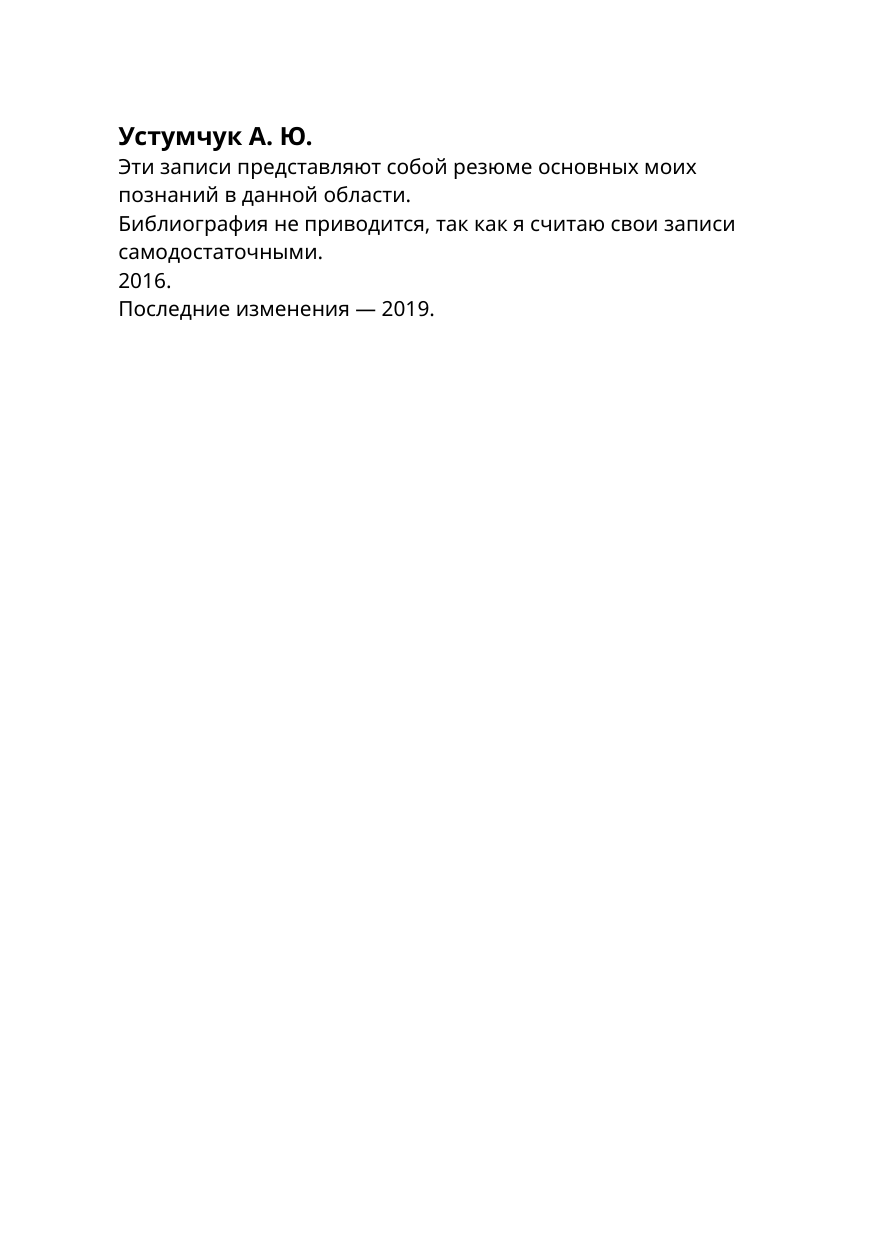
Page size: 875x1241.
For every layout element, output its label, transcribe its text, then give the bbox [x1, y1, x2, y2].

text Последние изменения — 2019. [118, 294, 756, 323]
text 2016. [118, 266, 756, 294]
text Эти записи представляют собой резюме основных моих познаний в данной области. [118, 152, 756, 209]
text Библиография не приводится, так как я считаю свои записи самодостаточными. [118, 209, 756, 266]
text Устумчук А. Ю. [118, 118, 756, 152]
